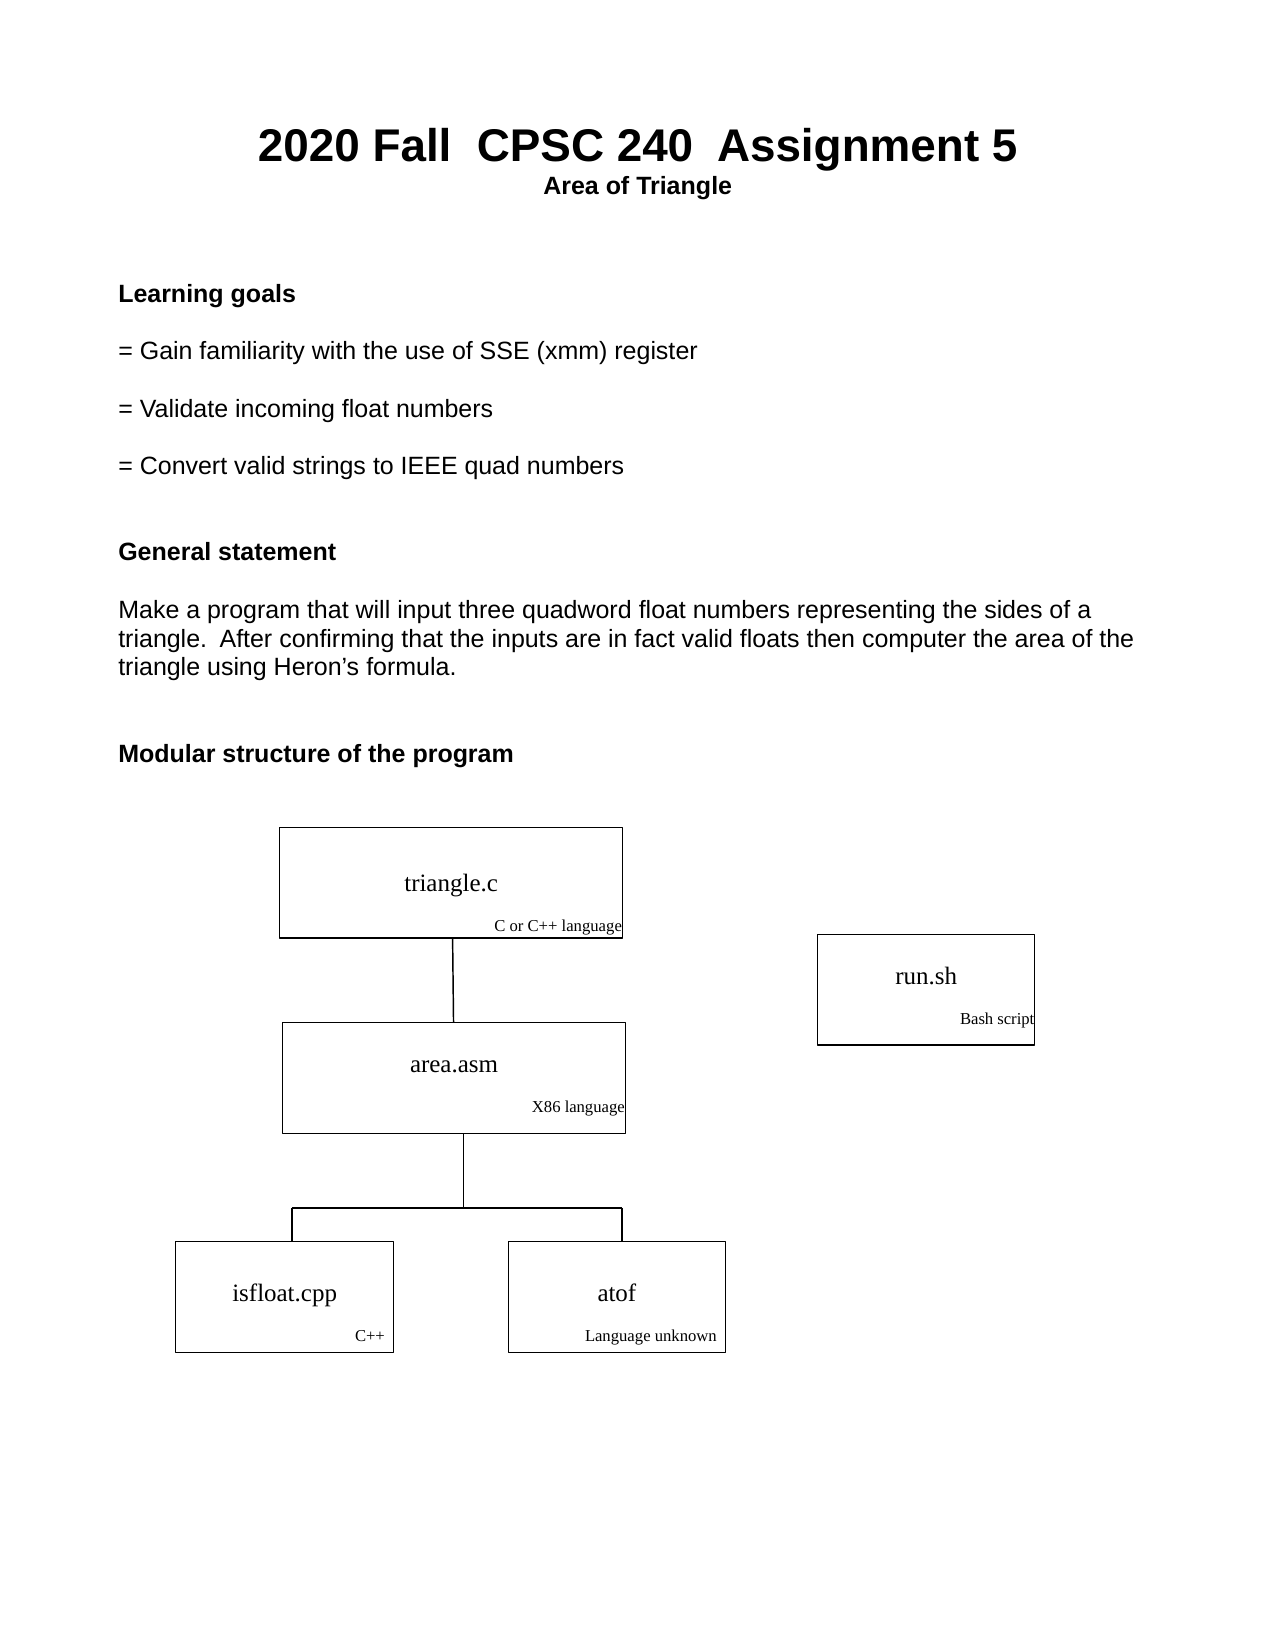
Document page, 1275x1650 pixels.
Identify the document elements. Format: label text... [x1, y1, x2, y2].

text Make a program that will input three quadword float numbers representing the sides of a triangle. After confirming that the inputs are in fact valid floats then computer the area of the triangle using Heron’s formula. [118, 595, 1157, 681]
text 2020 Fall CPSC 240 Assignment 5 [118, 118, 1157, 171]
text General statement [118, 537, 1157, 566]
text = Convert valid strings to IEEE quad numbers [118, 451, 1157, 480]
text Modular structure of the program [118, 739, 1157, 767]
text = Gain familiarity with the use of SSE (xmm) register [118, 336, 1157, 365]
text = Validate incoming float numbers [118, 394, 1157, 422]
text Learning goals [118, 279, 1157, 307]
text Area of Triangle [118, 171, 1157, 199]
